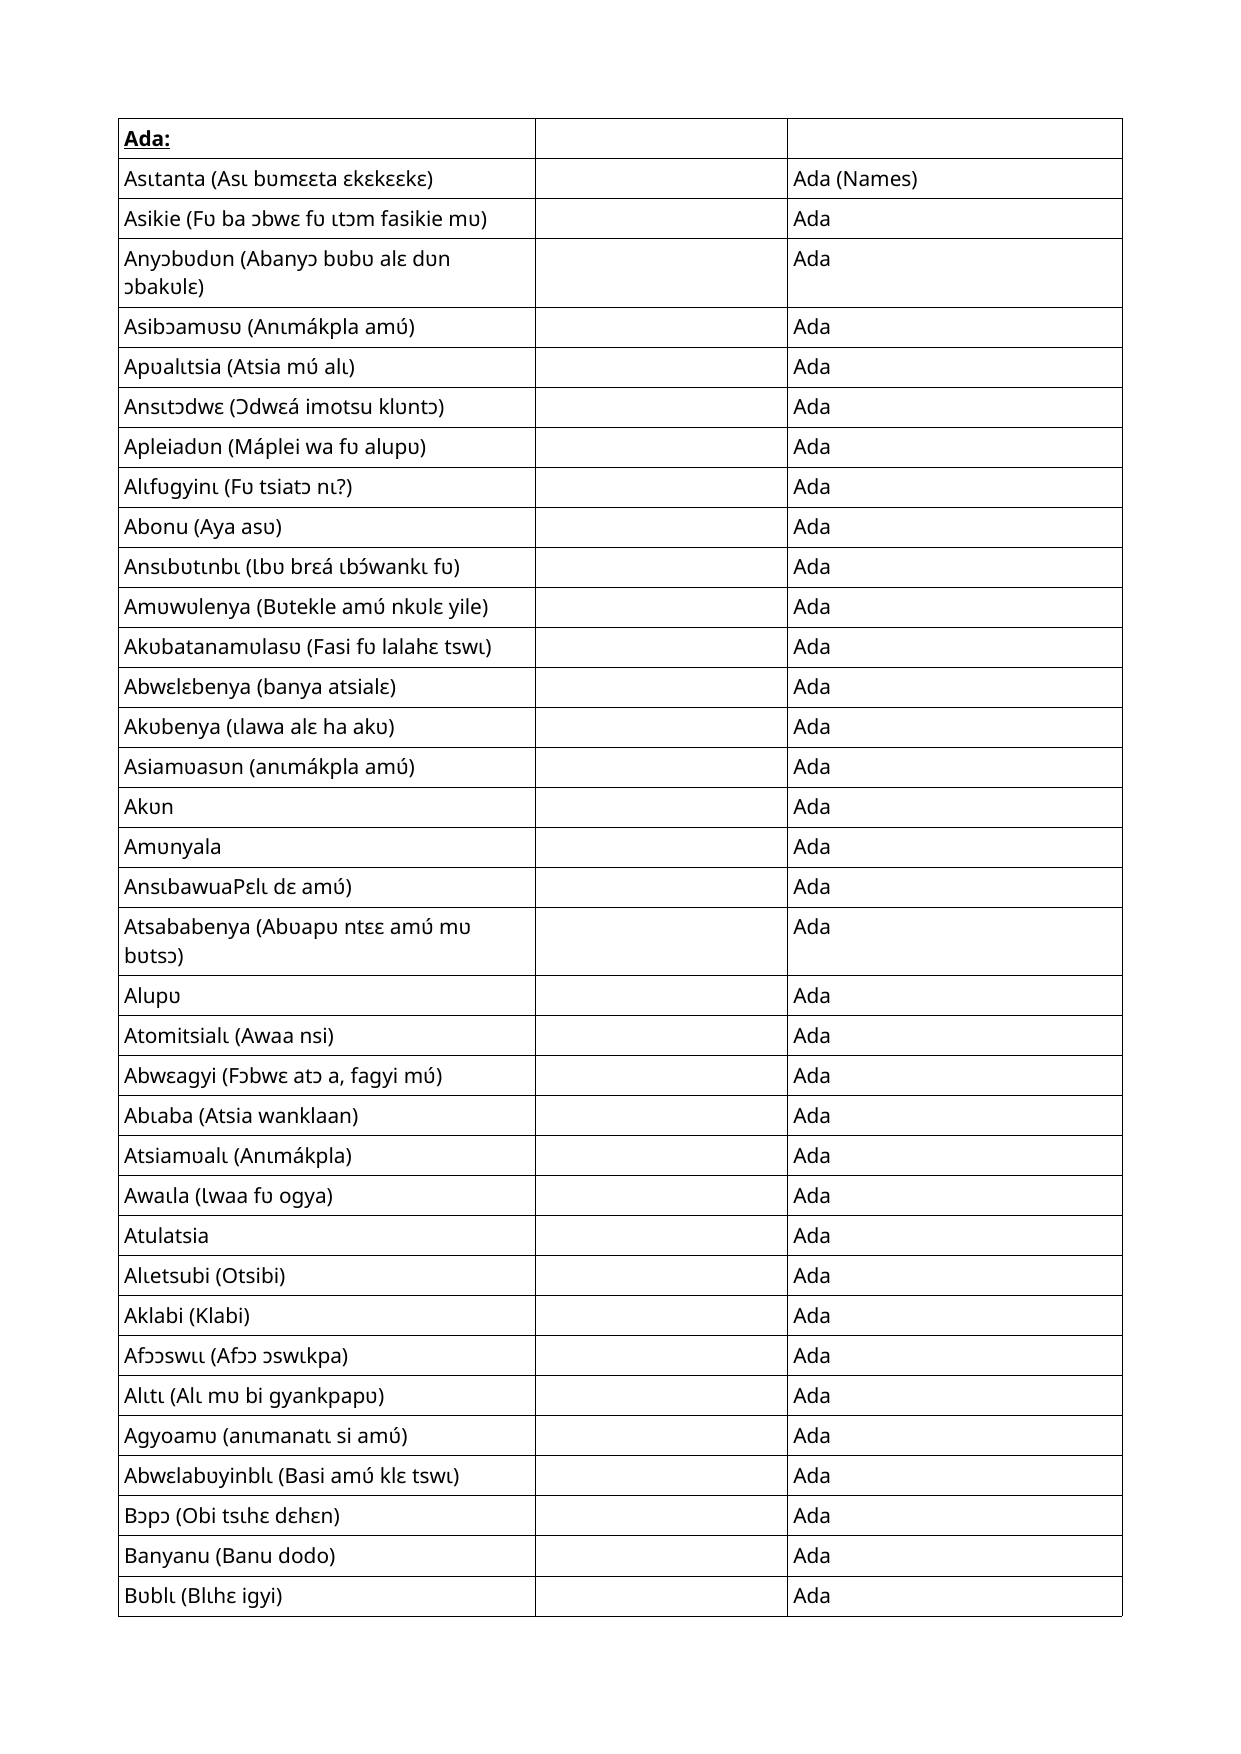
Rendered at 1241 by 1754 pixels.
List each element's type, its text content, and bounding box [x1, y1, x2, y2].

table_cell [536, 1376, 787, 1415]
table_cell Ada [788, 748, 1122, 787]
table_cell Amʋwʋlenya (Bʋtekle amʋ́ nkʋlɛ yile) [119, 588, 535, 627]
table_cell [536, 1176, 787, 1215]
table_cell Abwɛlɛbenya (banya atsialɛ) [119, 668, 535, 707]
table_cell Ada [788, 708, 1122, 747]
table_cell Ada [788, 1496, 1122, 1535]
table_cell Abonu (Aya asʋ) [119, 508, 535, 547]
table_cell Ada [788, 1296, 1122, 1335]
table_cell [536, 1136, 787, 1175]
table_cell Ada [788, 588, 1122, 627]
table_cell Asibɔamʋsʋ (Anɩmákpla amʋ́) [119, 308, 535, 347]
table_cell Bɔpɔ (Obi tsɩhɛ dɛhɛn) [119, 1496, 535, 1535]
table_cell [536, 1536, 787, 1576]
table_cell Akʋbenya (ɩlawa alɛ ha akʋ) [119, 708, 535, 747]
table_cell Atsiamʋalɩ (Anɩmákpla) [119, 1136, 535, 1175]
table_cell Ada [788, 976, 1122, 1015]
table_cell Akʋn [119, 788, 535, 827]
table_cell Ada [788, 388, 1122, 427]
table_cell [536, 1456, 787, 1495]
table_cell Ada [788, 1096, 1122, 1135]
table_cell Ada [788, 668, 1122, 707]
table_cell [536, 1216, 787, 1255]
table_cell [536, 588, 787, 627]
table_cell [536, 908, 787, 975]
table_cell [536, 348, 787, 387]
table_cell Ada [788, 788, 1122, 827]
table_cell [536, 668, 787, 707]
table_cell Apleiadʋn (Máplei wa fʋ alupʋ) [119, 428, 535, 467]
table_cell Alɩetsubi (Otsibi) [119, 1256, 535, 1295]
table_cell Anyɔbʋdʋn (Abanyɔ bʋbʋ alɛ dʋn ɔbakʋlɛ) [119, 239, 535, 307]
table_cell Ada [788, 1256, 1122, 1295]
table_cell Ada [788, 428, 1122, 467]
table_cell Ada [788, 1416, 1122, 1455]
table_cell Ada [788, 828, 1122, 867]
table_cell [536, 748, 787, 787]
table_cell [536, 468, 787, 507]
table_cell [536, 1056, 787, 1095]
table_cell [536, 1336, 787, 1375]
table_cell Alɩfʋgyinɩ (Fʋ tsiatɔ nɩ?) [119, 468, 535, 507]
table_cell [536, 828, 787, 867]
table_cell Alupʋ [119, 976, 535, 1015]
table_cell Agyoamʋ (anɩmanatɩ si amʋ́) [119, 1416, 535, 1455]
table_header [536, 119, 787, 158]
table_cell Ada [788, 1056, 1122, 1095]
table_header [788, 119, 1122, 158]
table_cell Ada [788, 348, 1122, 387]
table_cell [536, 308, 787, 347]
table_cell Ada [788, 308, 1122, 347]
table_cell Abwɛagyi (Fɔbwɛ atɔ a, fagyi mʋ́) [119, 1056, 535, 1095]
table_cell Afɔɔswɩɩ (Afɔɔ ɔswɩkpa) [119, 1336, 535, 1375]
table_header Ada: [119, 119, 535, 158]
table_cell Ada [788, 628, 1122, 667]
table_cell [536, 1496, 787, 1535]
table_cell Asɩtanta (Asɩ bʋmɛɛta ɛkɛkɛɛkɛ) [119, 159, 535, 198]
table_cell Atsababenya (Abʋapʋ ntɛɛ amʋ́ mʋ bʋtsɔ) [119, 908, 535, 975]
table_cell Ada [788, 508, 1122, 547]
table_cell Atomitsialɩ (Awaa nsi) [119, 1016, 535, 1055]
table_cell Asikie (Fʋ ba ɔbwɛ fʋ ɩtɔm fasikie mʋ) [119, 199, 535, 238]
table_cell Ada [788, 239, 1122, 307]
table_cell Banyanu (Banu dodo) [119, 1536, 535, 1576]
table_cell Ansɩbʋtɩnbɩ (Ɩbʋ brɛá ɩbɔ́wankɩ fʋ) [119, 548, 535, 587]
table_cell Abwɛlabʋyinblɩ (Basi amʋ́ klɛ tswɩ) [119, 1456, 535, 1495]
table_cell Ada [788, 1016, 1122, 1055]
table_cell Ada [788, 1376, 1122, 1415]
table_cell Ada [788, 908, 1122, 975]
table_cell [536, 1016, 787, 1055]
table_cell [536, 788, 787, 827]
table_cell Ada [788, 1336, 1122, 1375]
table_cell [536, 1416, 787, 1455]
table_cell Ada [788, 1456, 1122, 1495]
table_cell Ada [788, 1216, 1122, 1255]
table_cell [536, 868, 787, 907]
table_cell Awaɩla (Ɩwaa fʋ ogya) [119, 1176, 535, 1215]
table_cell [536, 428, 787, 467]
table_cell [536, 976, 787, 1015]
table_cell [536, 239, 787, 307]
table_cell Apʋalɩtsia (Atsia mʋ́ alɩ) [119, 348, 535, 387]
table_cell Ada [788, 1536, 1122, 1576]
table_cell [536, 1096, 787, 1135]
table_cell [536, 388, 787, 427]
table_cell Ada [788, 468, 1122, 507]
table_cell Ada [788, 868, 1122, 907]
table_cell Bʋblɩ (Blɩhɛ igyi) [119, 1577, 535, 1616]
table_cell Ada [788, 1176, 1122, 1215]
table_cell Aklabi (Klabi) [119, 1296, 535, 1335]
table_cell Atulatsia [119, 1216, 535, 1255]
table_cell Asiamʋasʋn (anɩmákpla amʋ́) [119, 748, 535, 787]
table_cell [536, 628, 787, 667]
table_cell Ada [788, 548, 1122, 587]
table_cell [536, 548, 787, 587]
table_cell [536, 1296, 787, 1335]
table_cell Ansɩtɔdwɛ (Ɔdwɛá imotsu klʋntɔ) [119, 388, 535, 427]
table_cell [536, 199, 787, 238]
table_cell Akʋbatanamʋlasʋ (Fasi fʋ lalahɛ tswɩ) [119, 628, 535, 667]
table_cell Abɩaba (Atsia wanklaan) [119, 1096, 535, 1135]
table_cell [536, 1256, 787, 1295]
table_cell [536, 508, 787, 547]
table_cell Ada [788, 1577, 1122, 1616]
table_cell [536, 708, 787, 747]
table_cell [536, 159, 787, 198]
table_cell Amʋnyala [119, 828, 535, 867]
table_cell Ada (Names) [788, 159, 1122, 198]
table_cell AnsɩbawuaPɛlɩ dɛ amʋ́) [119, 868, 535, 907]
table_cell Ada [788, 199, 1122, 238]
table_cell Alɩtɩ (Alɩ mʋ bi gyankpapʋ) [119, 1376, 535, 1415]
table_cell [536, 1577, 787, 1616]
table_cell Ada [788, 1136, 1122, 1175]
